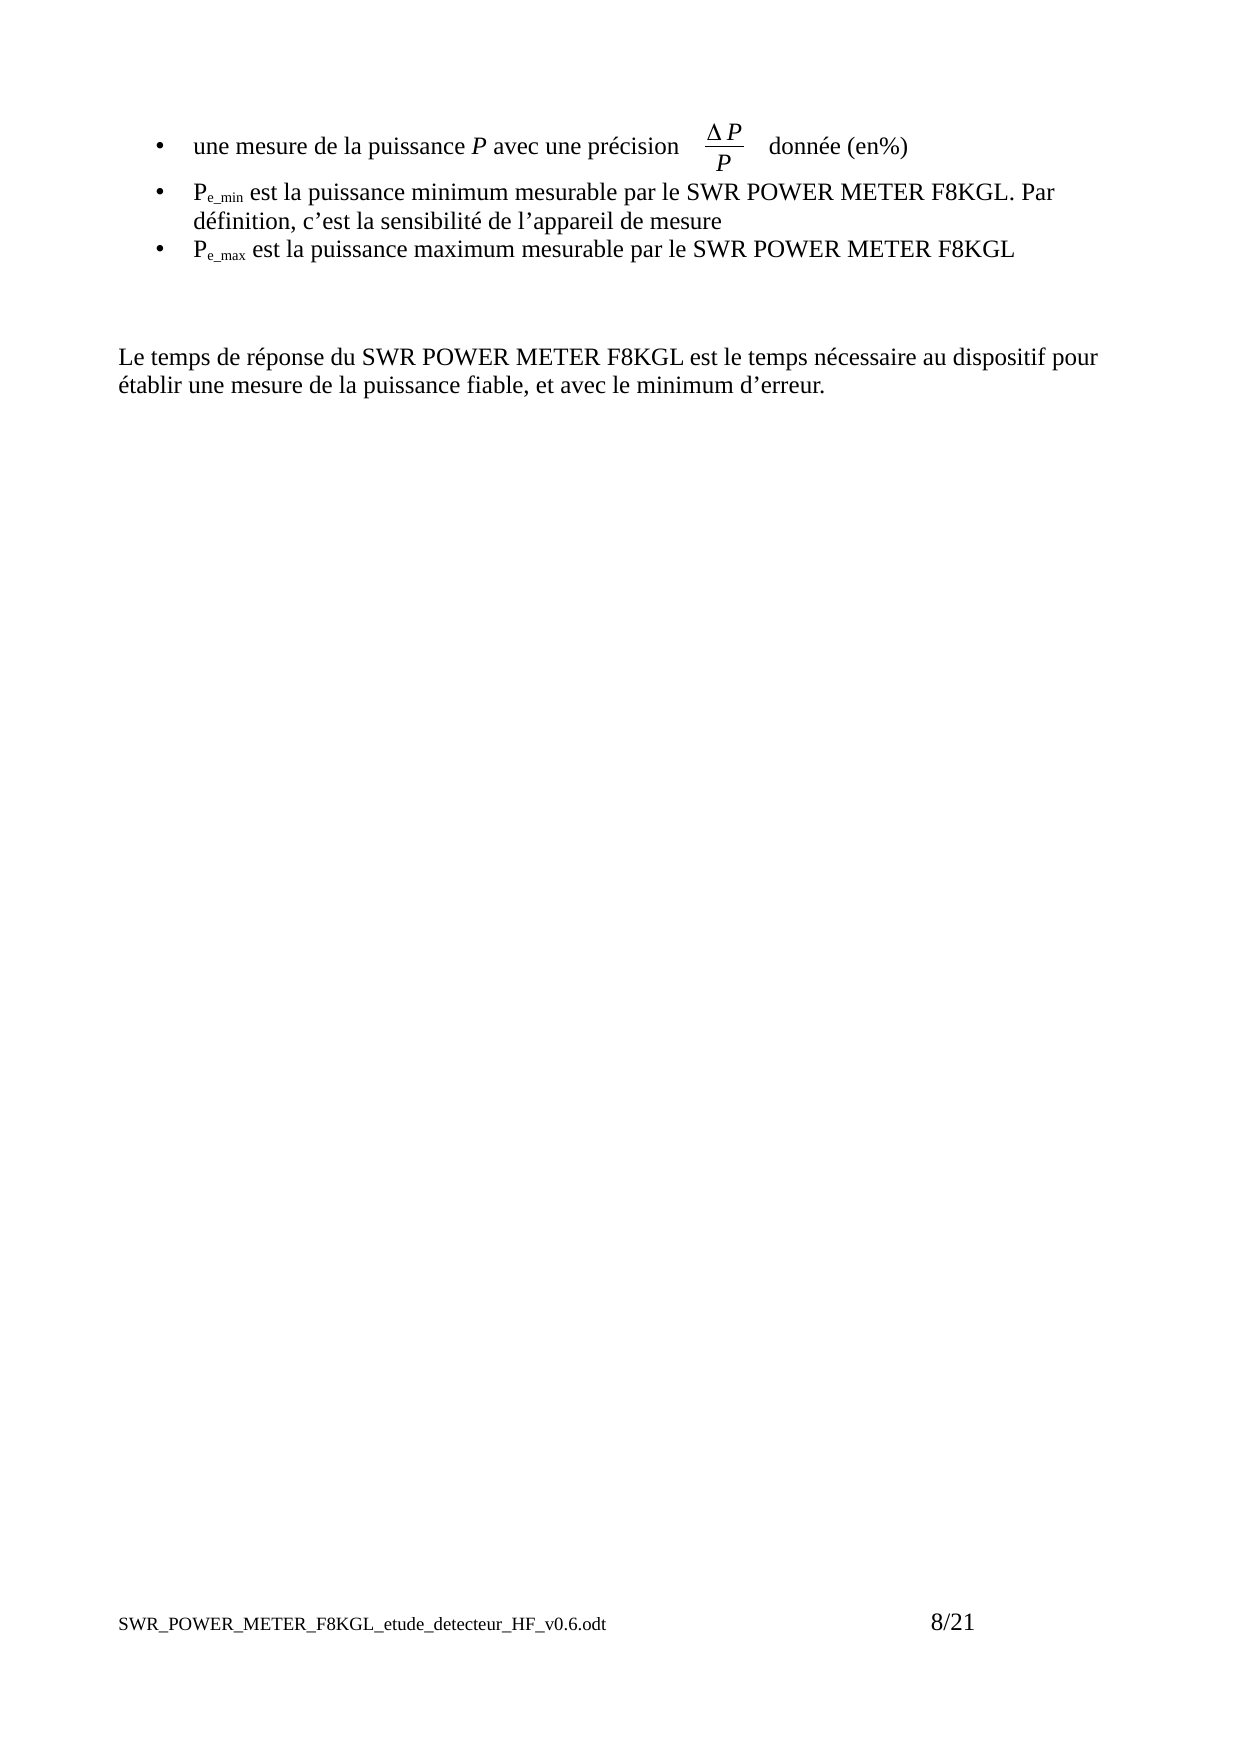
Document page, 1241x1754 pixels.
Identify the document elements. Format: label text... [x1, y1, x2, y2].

list Pe_max est la puissance maximum mesurable par le SWR POWER METER F8KGL [156, 234, 1122, 263]
text Le temps de réponse du SWR POWER METER F8KGL est le temps nécessaire au dispositif pour établir une mesure de la puissance fiable, et avec le minimum d’erreur. [118, 342, 1122, 399]
list Pe_min est la puissance minimum mesurable par le SWR POWER METER F8KGL. Par définition, c’est la sensibilité de l’appareil de mesure [156, 177, 1122, 234]
list une mesure de la puissance P avec une précision donnée (en%) [156, 118, 1122, 177]
